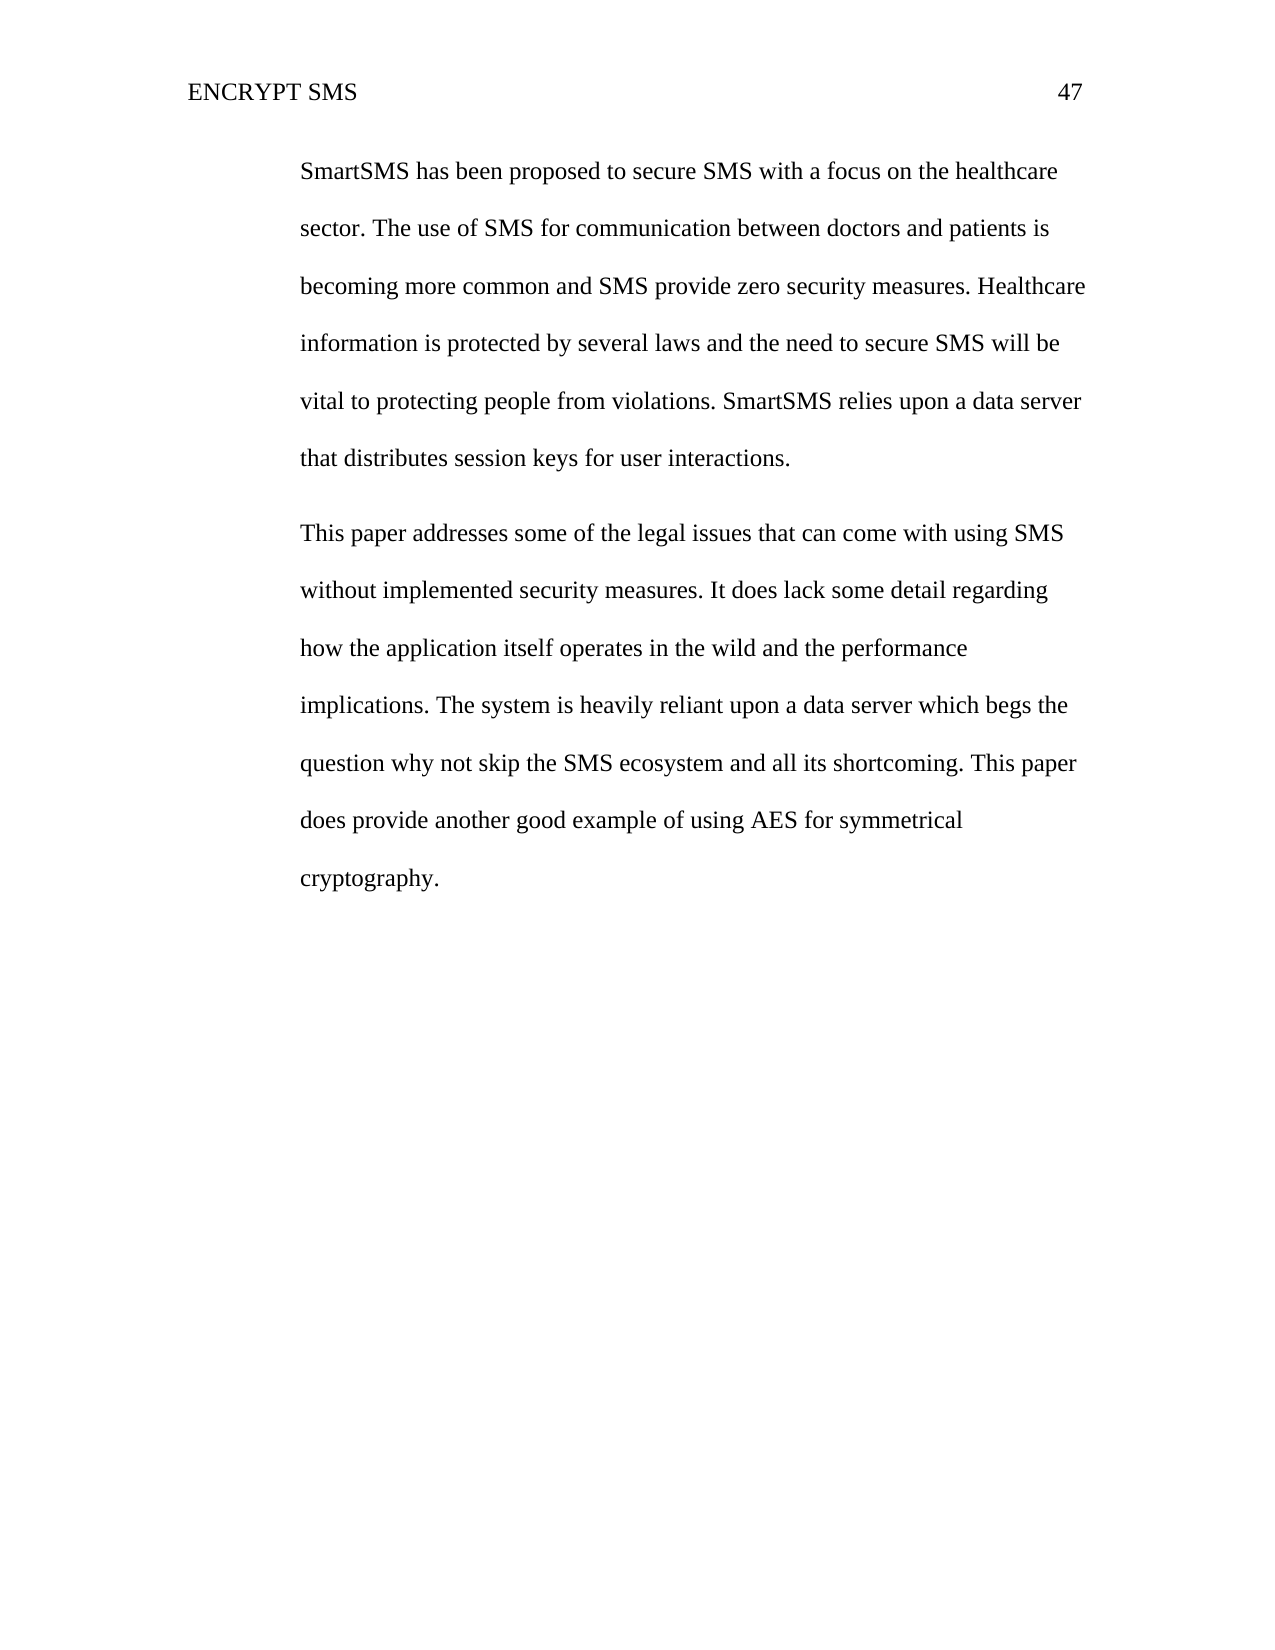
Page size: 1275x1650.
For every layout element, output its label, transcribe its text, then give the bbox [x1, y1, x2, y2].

text This paper addresses some of the legal issues that can come with using SMS without implemented security measures. It does lack some detail regarding how the application itself operates in the wild and the performance implications. The system is heavily reliant upon a data server which begs the question why not skip the SMS ecosystem and all its shortcoming. This paper does provide another good example of using AES for symmetrical cryptography. [300, 518, 1087, 891]
text SmartSMS has been proposed to secure SMS with a focus on the healthcare sector. The use of SMS for communication between doctors and patients is becoming more common and SMS provide zero security measures. Healthcare information is protected by several laws and the need to secure SMS will be vital to protecting people from violations. SmartSMS relies upon a data server that distributes session keys for user interactions. [300, 156, 1087, 472]
